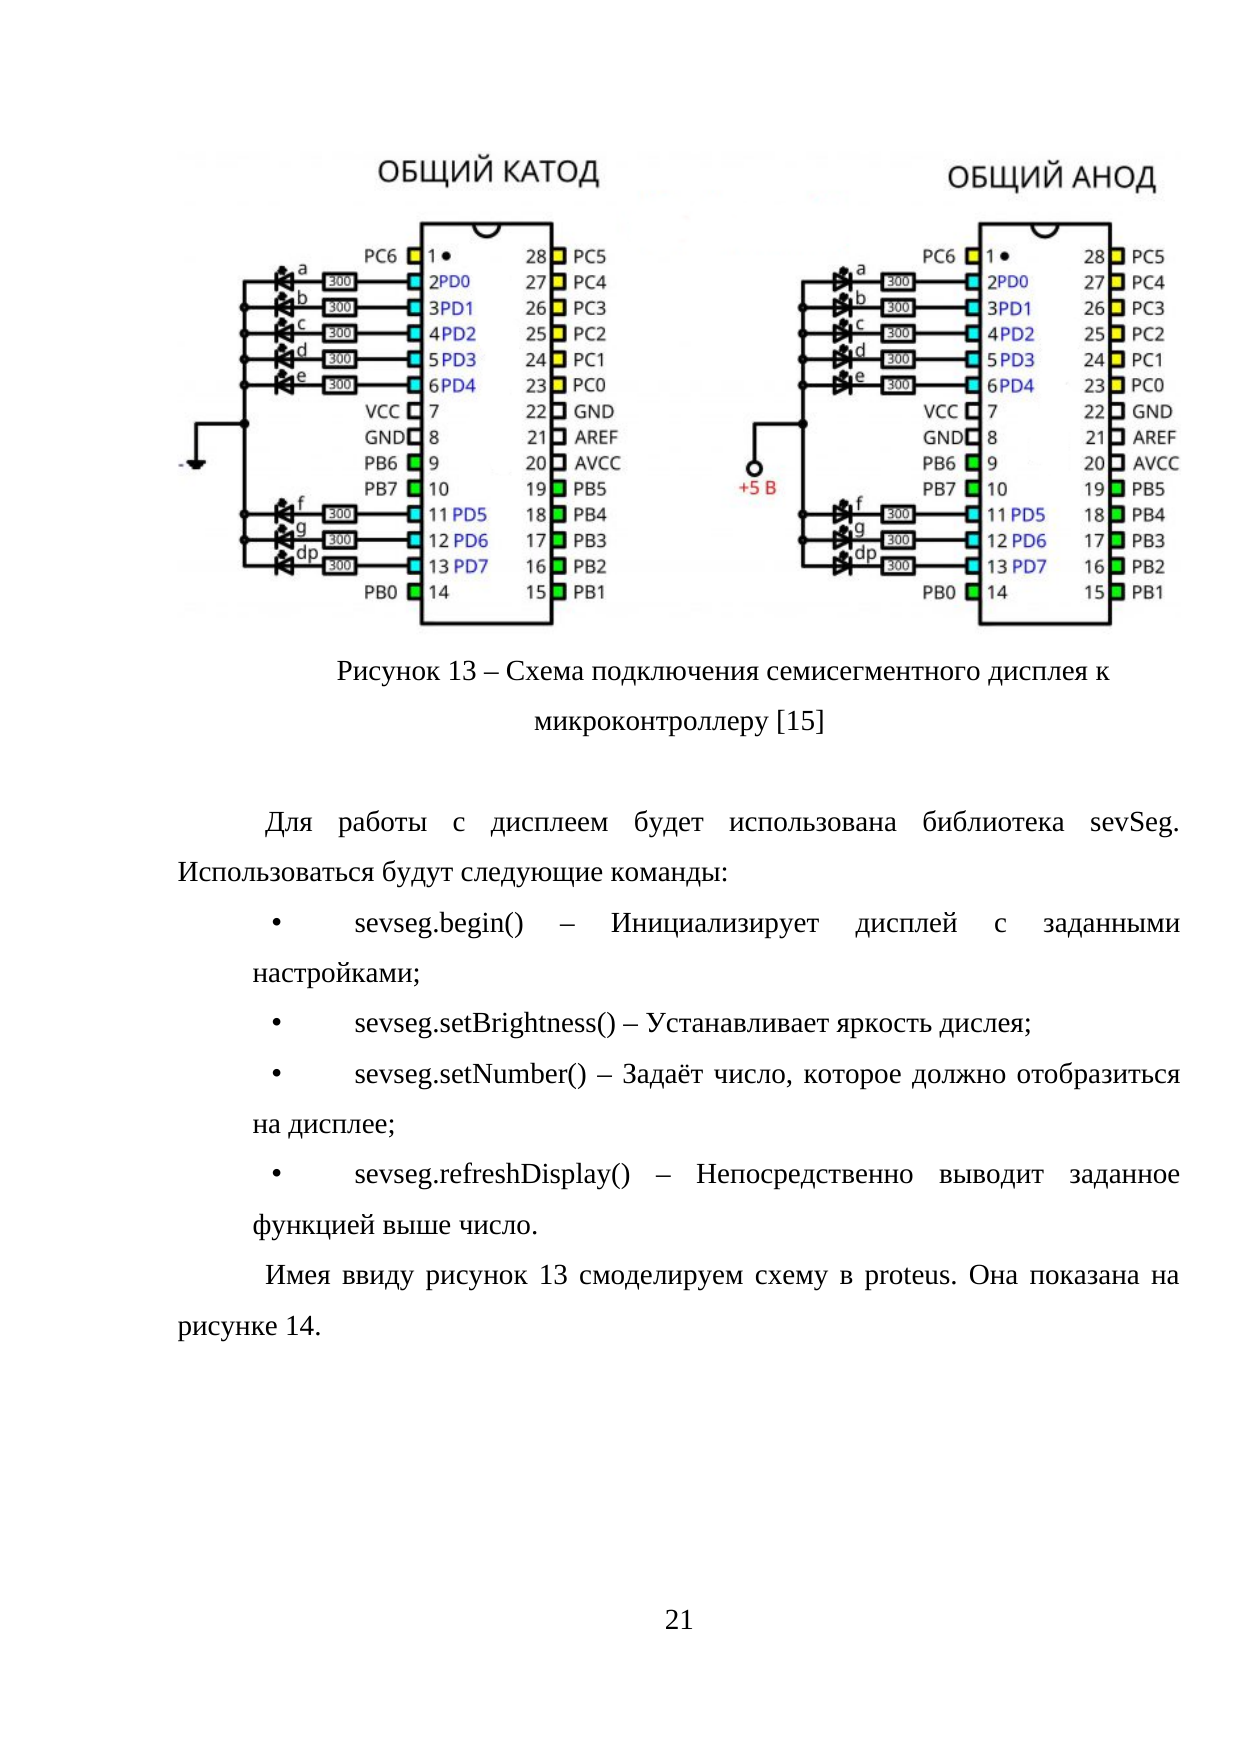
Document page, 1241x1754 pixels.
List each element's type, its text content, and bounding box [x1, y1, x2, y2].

list sevseg.setNumber() – Задаёт число, которое должно отобразиться на дисплее; [252, 1056, 1181, 1140]
list sevseg.begin() – Инициализирует дисплей с заданными настройками; [252, 905, 1181, 989]
text Имея ввиду рисунок 13 смоделируем схему в proteus. Она показана на рисунке 14. [177, 1257, 1181, 1341]
text [177, 118, 1181, 151]
text Для работы с дисплеем будет использована библиотека sevSeg. Использоваться будут следующие команды: [177, 804, 1181, 888]
list sevseg.refreshDisplay() – Непосредственно выводит заданное функцией выше число. [252, 1157, 1181, 1241]
list sevseg.setBrightness() – Устанавливает яркость дислея; [252, 1006, 1181, 1039]
text Рисунок 13 – Схема подключения семисегментного дисплея к микроконтроллеру [15] [177, 637, 1181, 737]
picture [177, 151, 1182, 637]
